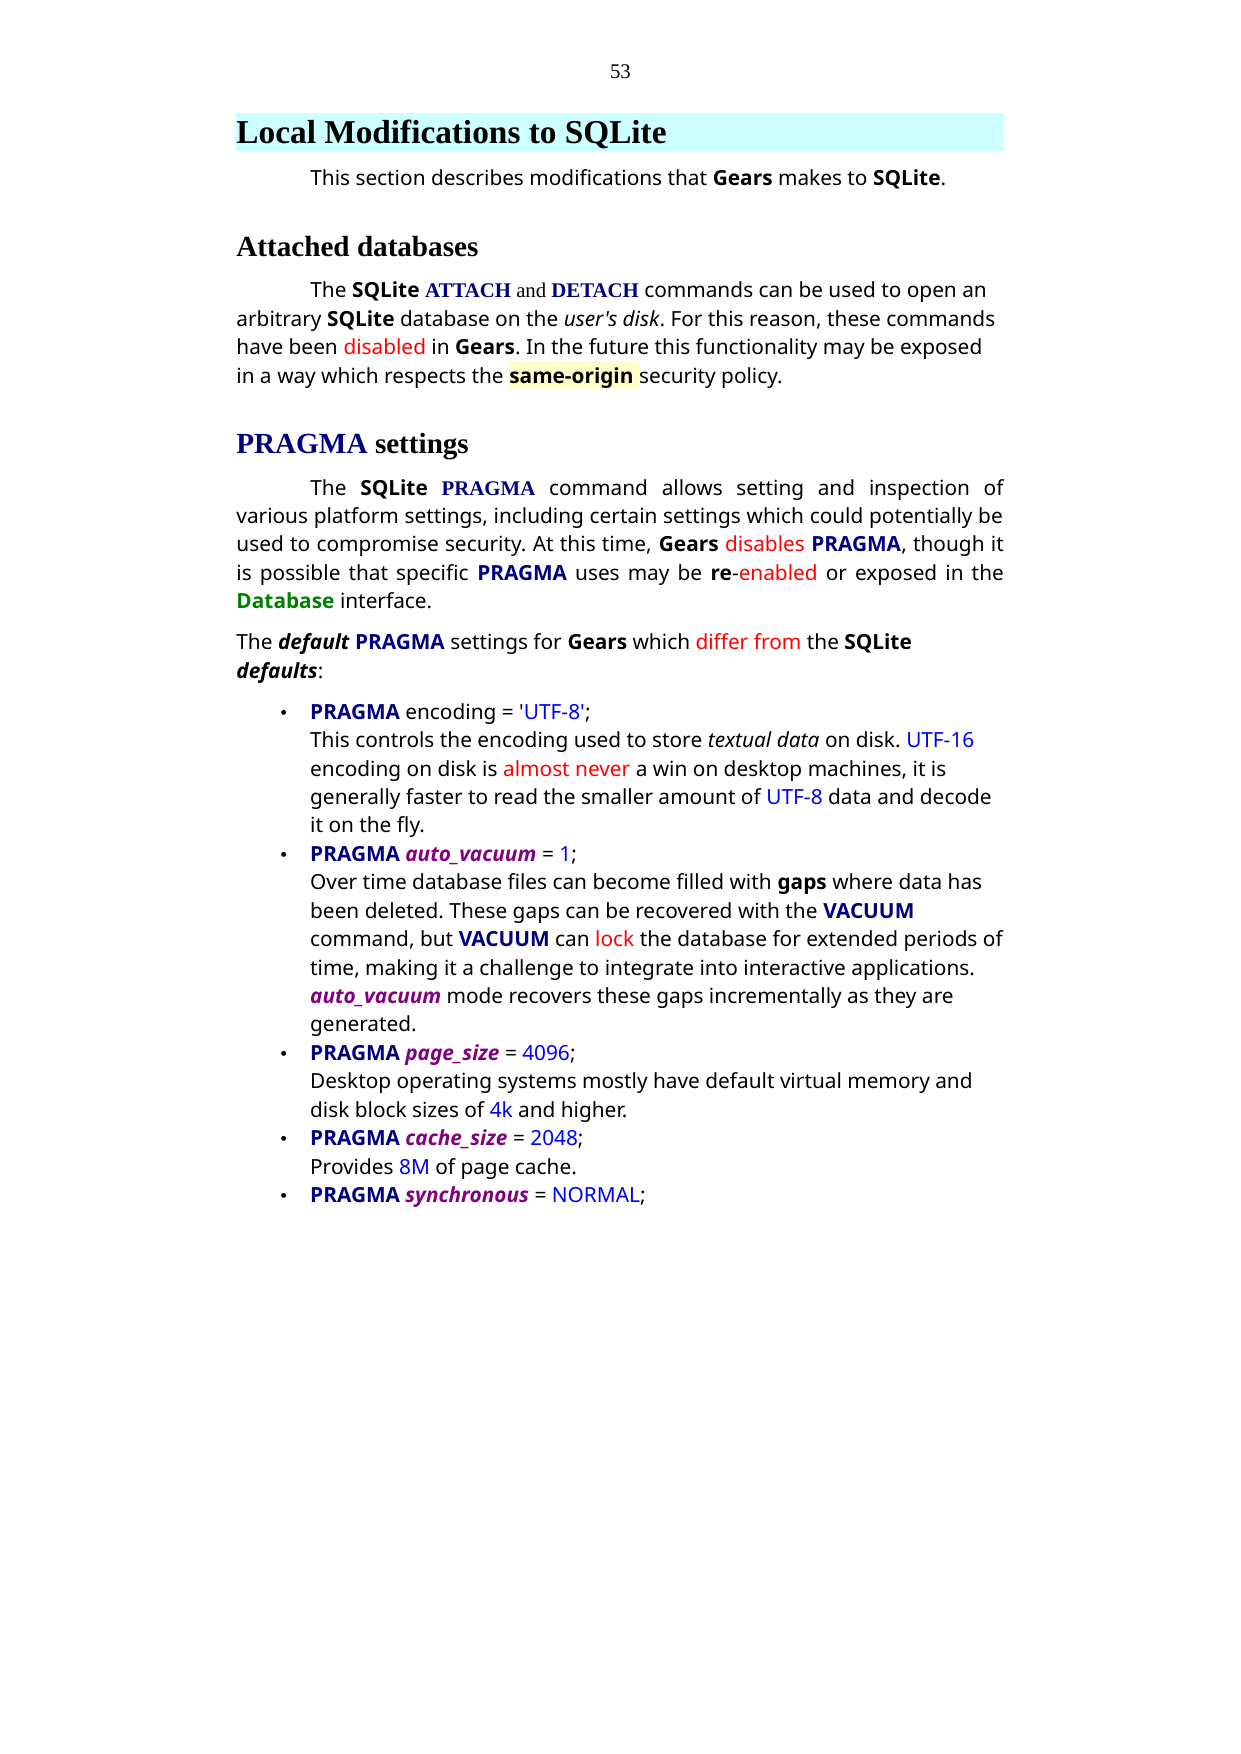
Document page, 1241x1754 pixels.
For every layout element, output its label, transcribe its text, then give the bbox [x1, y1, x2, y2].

list PRAGMA synchronous = NORMAL; [280, 1180, 1004, 1209]
list PRAGMA page_size = 4096; Desktop operating systems mostly have default virtual memory and disk block sizes of 4k and higher. [280, 1038, 1004, 1123]
subtitle Local Modifications to SQLite [236, 113, 1004, 151]
text This section describes modifications that Gears makes to SQLite. [236, 163, 1004, 192]
subtitle Attached databases [236, 229, 1004, 263]
text The SQLite PRAGMA command allows setting and inspection of various platform settings, including certain settings which could potentially be used to compromise security. At this time, Gears disables PRAGMA, though it is possible that specific PRAGMA uses may be re-enabled or exposed in the Database interface. [236, 473, 1004, 615]
subtitle PRAGMA settings [236, 427, 1004, 460]
text The SQLite ATTACH and DETACH commands can be used to open an arbitrary SQLite database on the user's disk. For this reason, these commands have been disabled in Gears. In the future this functionality may be exposed in a way which respects the same-origin security policy. [236, 275, 1004, 389]
list PRAGMA cache_size = 2048; Provides 8M of page cache. [280, 1123, 1004, 1180]
list PRAGMA encoding = 'UTF-8'; This controls the encoding used to store textual data on disk. UTF-16 encoding on disk is almost never a win on desktop machines, it is generally faster to read the smaller amount of UTF-8 data and decode it on the fly. [280, 697, 1004, 839]
list PRAGMA auto_vacuum = 1; Over time database files can become filled with gaps where data has been deleted. These gaps can be recovered with the VACUUM command, but VACUUM can lock the database for extended periods of time, making it a challenge to integrate into interactive applications. auto_vacuum mode recovers these gaps incrementally as they are generated. [280, 839, 1004, 1038]
text The default PRAGMA settings for Gears which differ from the SQLite defaults: [236, 627, 1004, 684]
